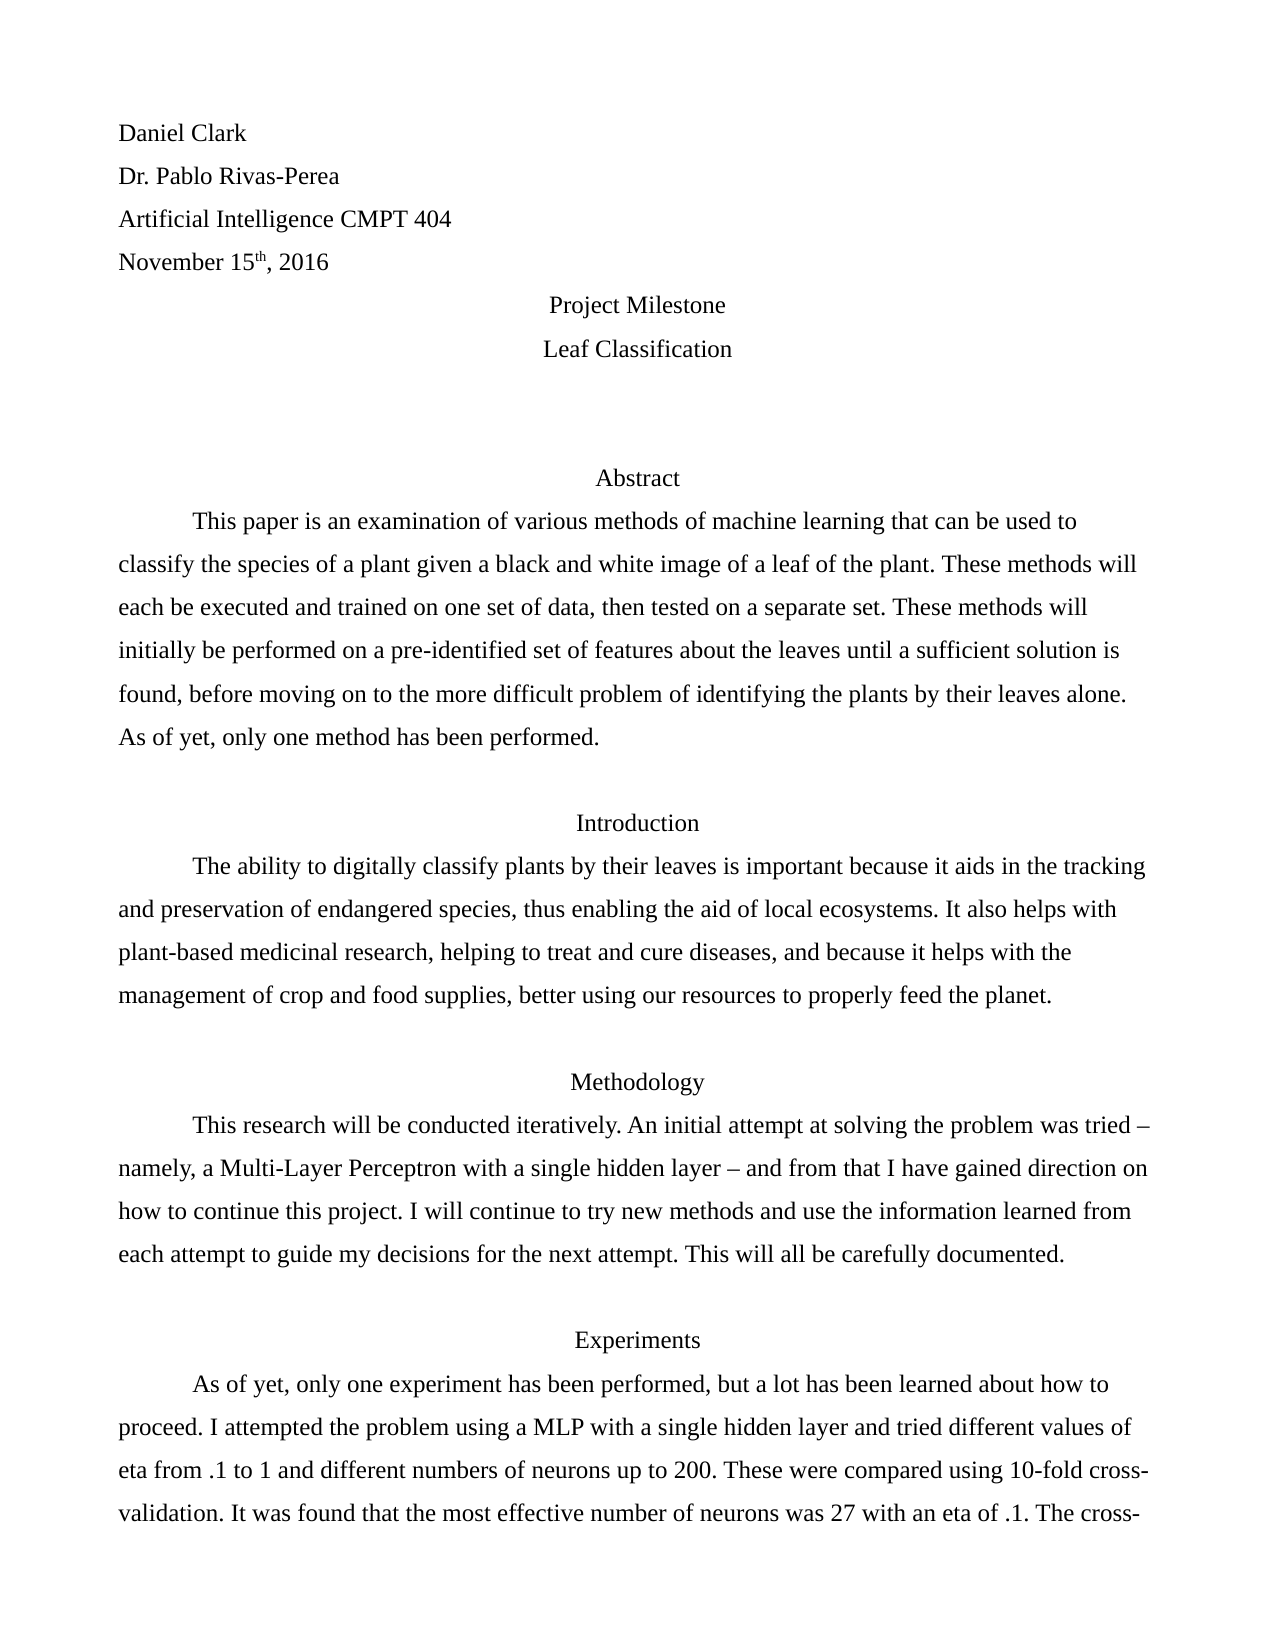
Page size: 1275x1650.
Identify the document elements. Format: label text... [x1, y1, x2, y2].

text As of yet, only one experiment has been performed, but a lot has been learned about how to proceed. I attempted the problem using a MLP with a single hidden layer and tried different values of eta from .1 to 1 and different numbers of neurons up to 200. These were compared using 10-fold cross-validation. It was found that the most effective number of neurons was 27 with an eta of .1. The cross- [118, 1369, 1157, 1527]
text Experiments [118, 1326, 1157, 1354]
text Daniel Clark [118, 118, 1157, 147]
text Artificial Intelligence CMPT 404 [118, 204, 1157, 233]
text November 15th, 2016 [118, 247, 1157, 276]
text Introduction [118, 808, 1157, 837]
text Methodology [118, 1067, 1157, 1096]
text Leaf Classification [118, 334, 1157, 362]
text This paper is an examination of various methods of machine learning that can be used to classify the species of a plant given a black and white image of a leaf of the plant. These methods will each be executed and trained on one set of data, then tested on a separate set. These methods will initially be performed on a pre-identified set of features about the leaves until a sufficient solution is found, before moving on to the more difficult problem of identifying the plants by their leaves alone. As of yet, only one method has been performed. [118, 506, 1157, 751]
text This research will be conducted iteratively. An initial attempt at solving the problem was tried – namely, a Multi-Layer Perceptron with a single hidden layer – and from that I have gained direction on how to continue this project. I will continue to try new methods and use the information learned from each attempt to guide my decisions for the next attempt. This will all be carefully documented. [118, 1110, 1157, 1268]
text Project Milestone [118, 291, 1157, 319]
text Dr. Pablo Rivas-Perea [118, 161, 1157, 190]
text The ability to digitally classify plants by their leaves is important because it aids in the tracking and preservation of endangered species, thus enabling the aid of local ecosystems. It also helps with plant-based medicinal research, helping to treat and cure diseases, and because it helps with the management of crop and food supplies, better using our resources to properly feed the planet. [118, 851, 1157, 1009]
text Abstract [118, 463, 1157, 492]
